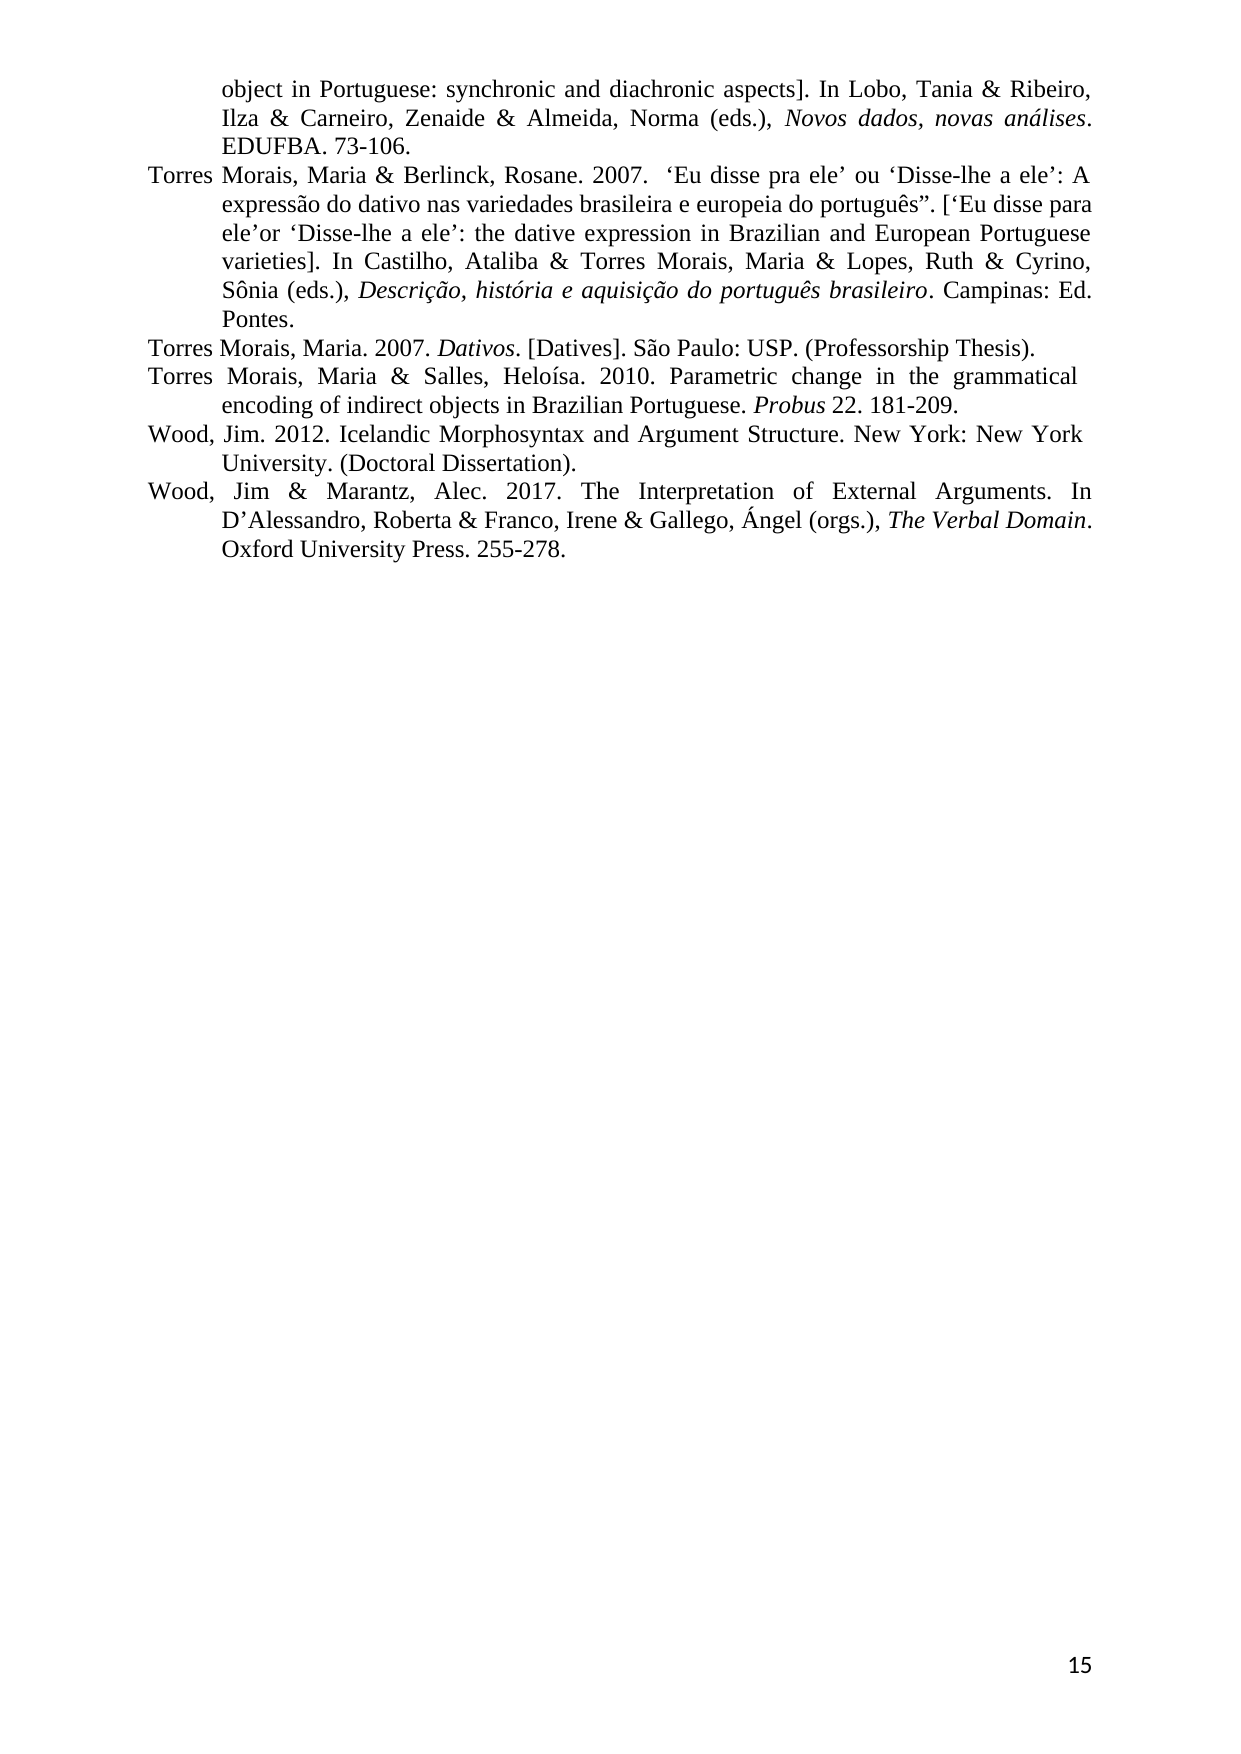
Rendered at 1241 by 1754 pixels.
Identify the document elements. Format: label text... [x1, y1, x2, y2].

text Wood, Jim. 2012. Icelandic Morphosyntax and Argument Structure. New York: New York University. (Doctoral Dissertation). [148, 419, 1092, 476]
text object in Portuguese: synchronic and diachronic aspects]. In Lobo, Tania & Ribeiro, Ilza & Carneiro, Zenaide & Almeida, Norma (eds.), Novos dados, novas análises. EDUFBA. 73-106. [148, 74, 1092, 160]
text Wood, Jim & Marantz, Alec. 2017. The Interpretation of External Arguments. In D’Alessandro, Roberta & Franco, Irene & Gallego, Ángel (orgs.), The Verbal Domain. Oxford University Press. 255-278. [148, 476, 1092, 563]
text Torres Morais, Maria. 2007. Dativos. [Datives]. São Paulo: USP. (Professorship Thesis). [148, 333, 1092, 361]
text Torres Morais, Maria & Salles, Heloísa. 2010. Parametric change in the grammatical encoding of indirect objects in Brazilian Portuguese. Probus 22. 181-209. [148, 361, 1092, 419]
text Torres Morais, Maria & Berlinck, Rosane. 2007. ‘Eu disse pra ele’ ou ‘Disse-lhe a ele’: A expressão do dativo nas variedades brasileira e europeia do português”. [‘Eu disse para ele’or ‘Disse-lhe a ele’: the dative expression in Brazilian and European Portuguese varieties]. In Castilho, Ataliba & Torres Morais, Maria & Lopes, Ruth & Cyrino, Sônia (eds.), Descrição, história e aquisição do português brasileiro. Campinas: Ed. Pontes. [148, 160, 1092, 333]
